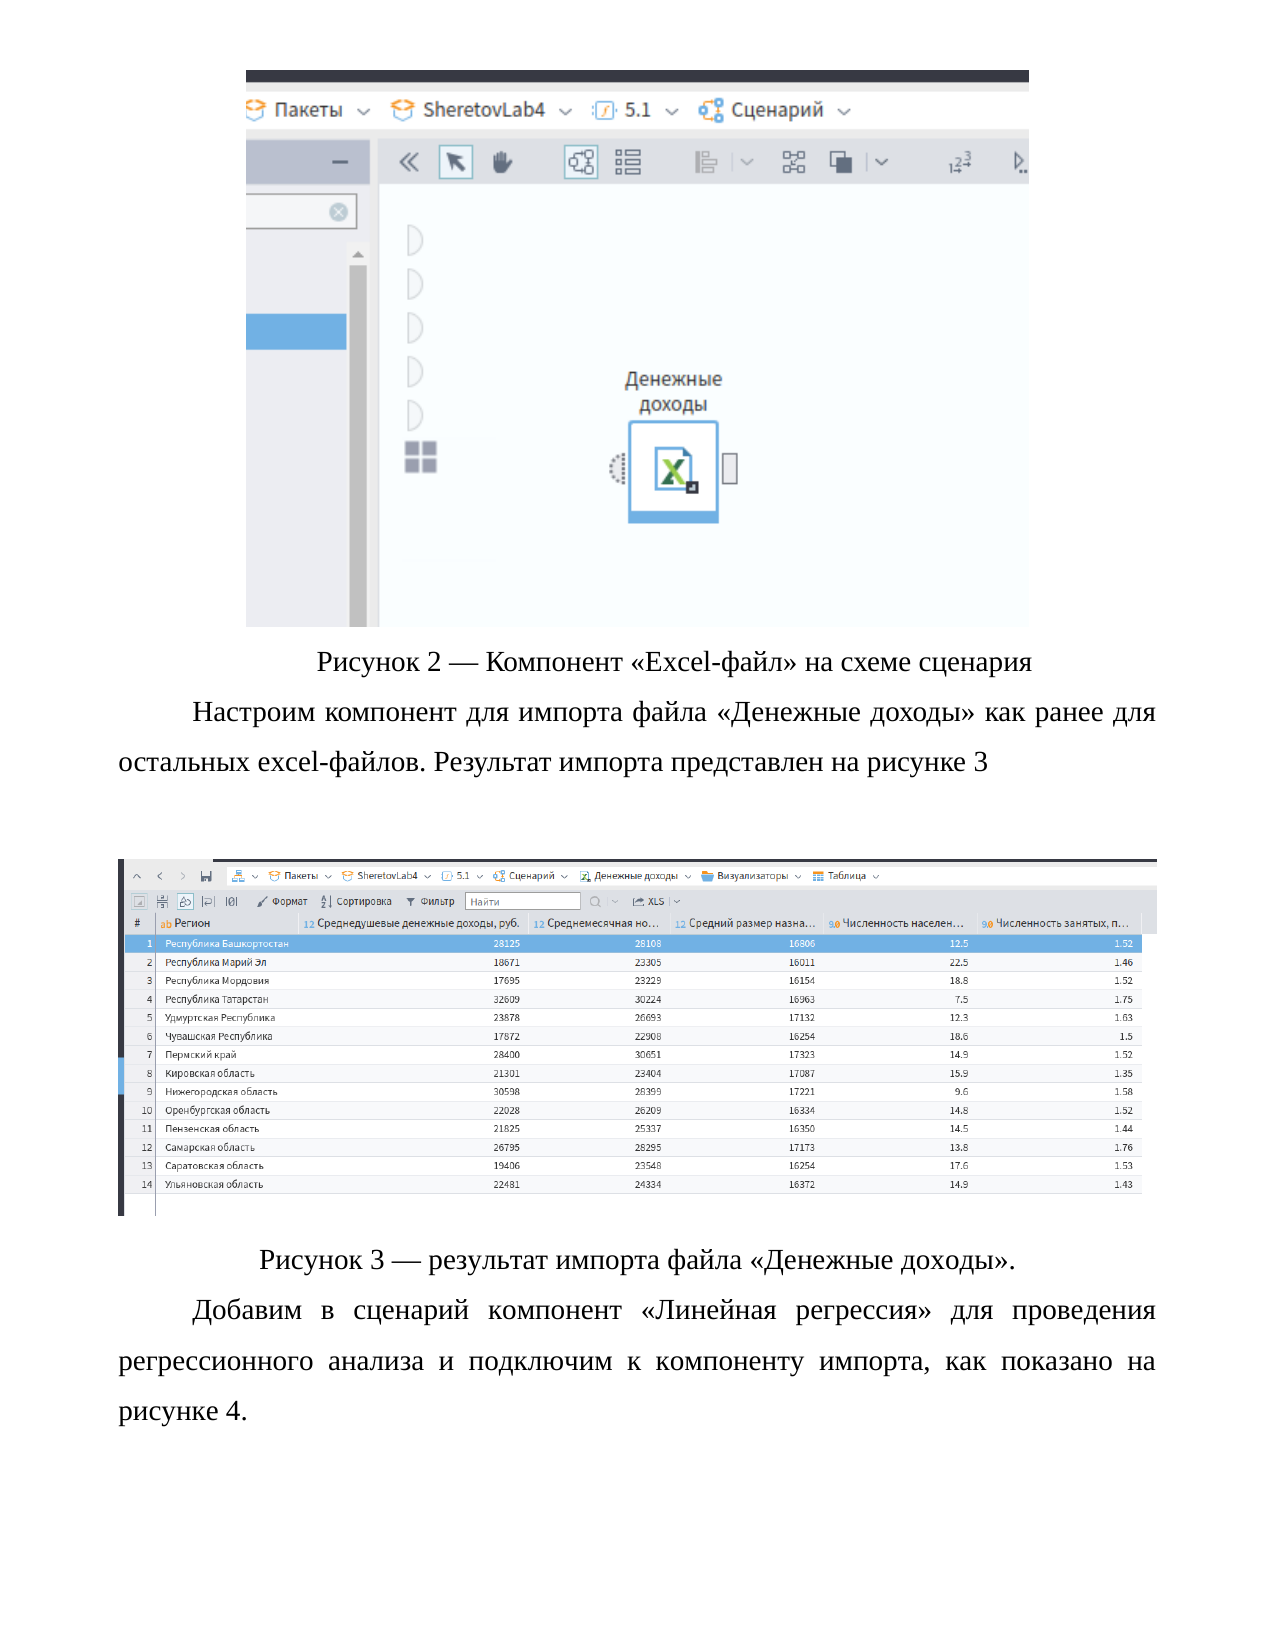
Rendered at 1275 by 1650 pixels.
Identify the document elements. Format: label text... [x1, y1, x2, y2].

text Рисунок 3 — результат импорта файла «Денежные доходы». [118, 1216, 1157, 1276]
text Добавим в сценарий компонент «Линейная регрессия» для проведения регрессионного анализа и подключим к компоненту импорта, как показано на рисунке 4. [118, 1292, 1157, 1426]
text Настроим компонент для импорта файла «Денежные доходы» как ранее для остальных excel-файлов. Результат импорта представлен на рисунке 3 [118, 694, 1157, 778]
text [118, 845, 1157, 859]
text Рисунок 2 — Компонент «Excel-файл» на схеме сценария [118, 118, 1157, 677]
picture [246, 70, 1029, 627]
picture [118, 859, 1157, 1216]
